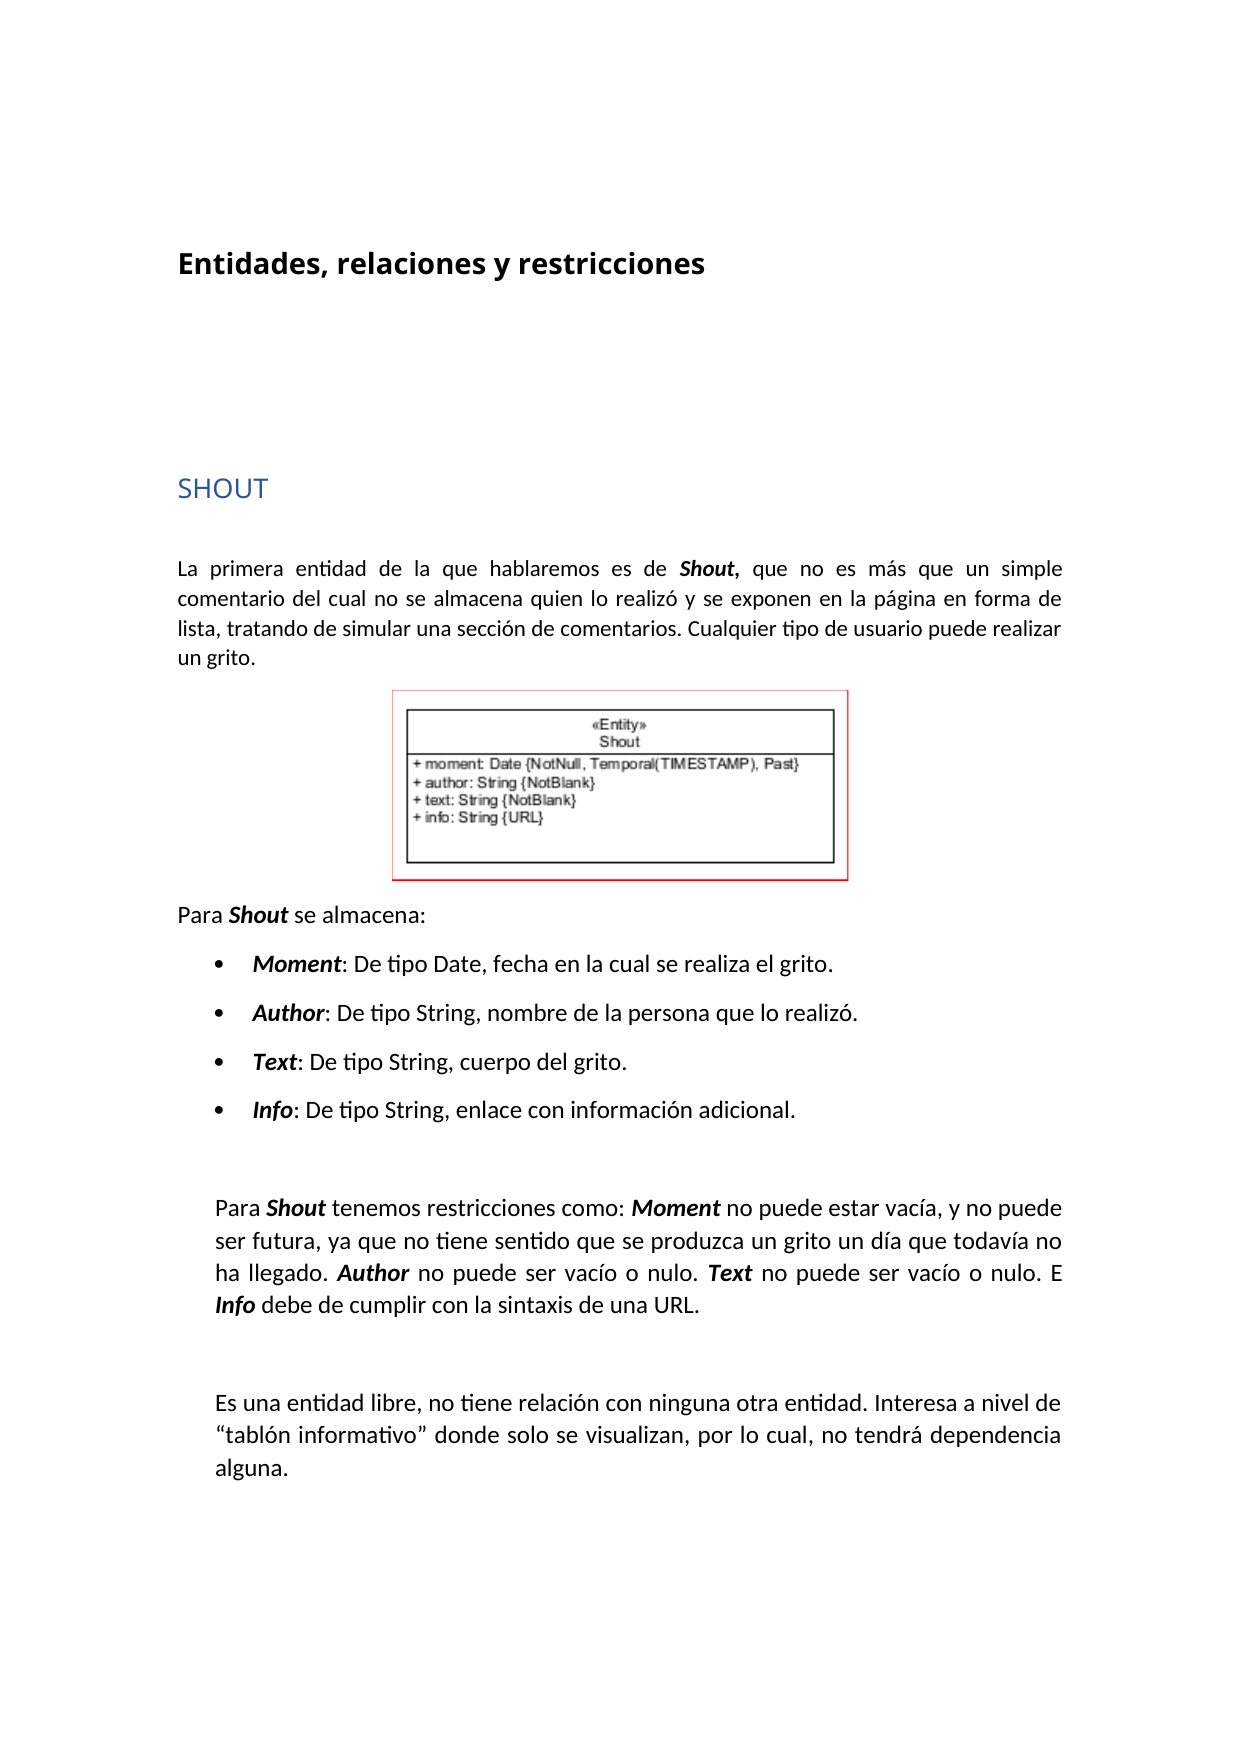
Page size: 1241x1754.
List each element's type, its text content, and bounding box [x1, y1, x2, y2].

list Moment: De tipo Date, fecha en la cual se realiza el grito. [215, 948, 1063, 978]
subtitle SHOUT [177, 469, 1063, 506]
text Para Shout tenemos restricciones como: Moment no puede estar vacía, y no puede ser futura, ya que no tiene sentido que se produzca un grito un día que todavía no ha llegado. Author no puede ser vacío o nulo. Text no puede ser vacío o nulo. E Info debe de cumplir con la sintaxis de una URL. [215, 1193, 1063, 1320]
list Info: De tipo String, enlace con información adicional. [215, 1095, 1063, 1125]
text Para Shout se almacena: [177, 899, 1063, 929]
list Text: De tipo String, cuerpo del grito. [215, 1046, 1063, 1076]
text La primera entidad de la que hablaremos es de Shout, que no es más que un simple comentario del cual no se almacena quien lo realizó y se exponen en la página en forma de lista, tratando de simular una sección de comentarios. Cualquier tipo de usuario puede realizar un grito. [177, 554, 1063, 672]
list Author: De tipo String, nombre de la persona que lo realizó. [215, 997, 1063, 1027]
text Es una entidad libre, no tiene relación con ninguna otra entidad. Interesa a nivel de “tablón informativo” donde solo se visualizan, por lo cual, no tendrá dependencia alguna. [215, 1387, 1063, 1482]
subtitle Entidades, relaciones y restricciones [177, 243, 1063, 283]
